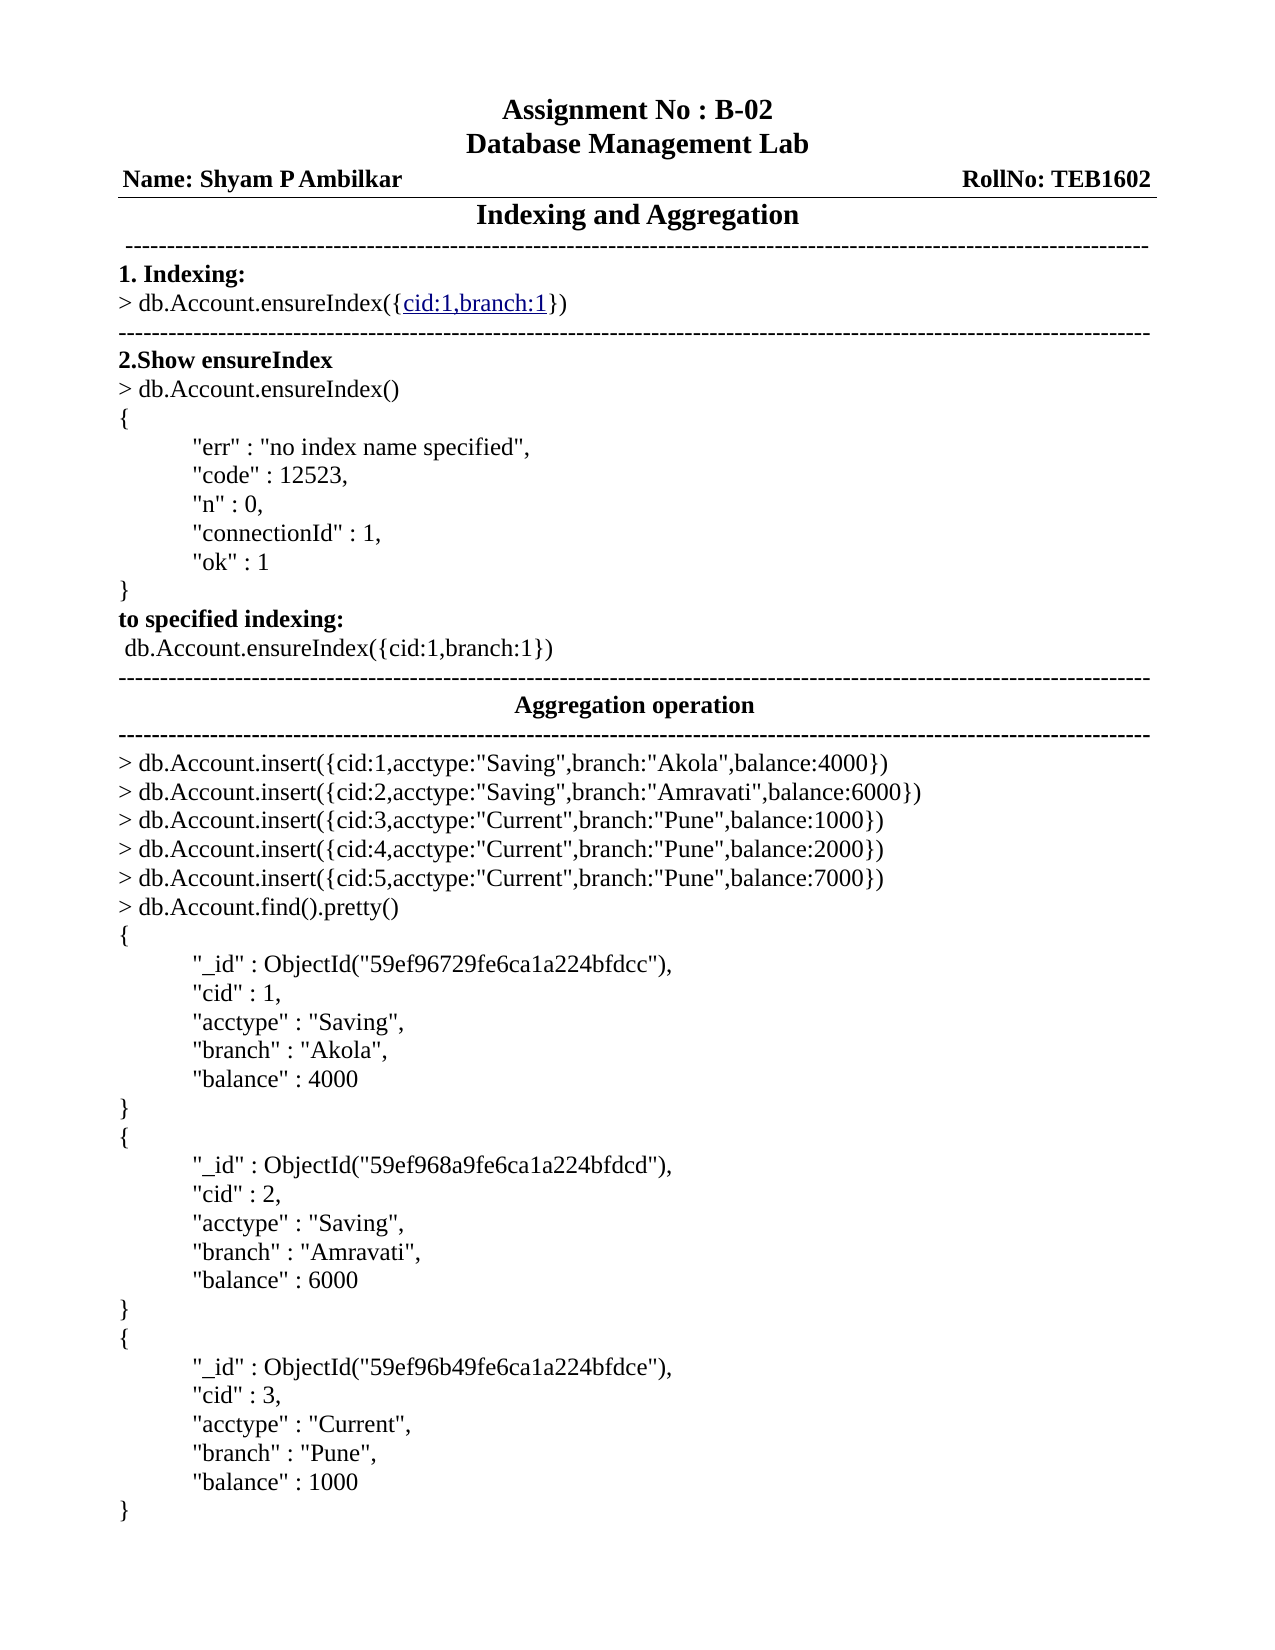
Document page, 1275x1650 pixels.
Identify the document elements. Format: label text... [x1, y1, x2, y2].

text "ok" : 1 [118, 547, 1157, 575]
text Indexing and Aggregation [118, 198, 1157, 230]
text { [118, 1323, 1157, 1352]
text > db.Account.insert({cid:1,acctype:"Saving",branch:"Akola",balance:4000}) [118, 748, 1157, 777]
text "code" : 12523, [118, 460, 1157, 489]
text ­---------------------------------------------------------------------------------------------------------------------------- [118, 719, 1157, 748]
text } [118, 575, 1157, 604]
text > db.Account.insert({cid:4,acctype:"Current",branch:"Pune",balance:2000}) [118, 834, 1157, 863]
text { [118, 403, 1157, 432]
text "_id" : ObjectId("59ef968a9fe6ca1a224bfdcd"), [118, 1150, 1157, 1179]
text Database Management Lab [118, 126, 1157, 159]
text > db.Account.find().pretty() [118, 892, 1157, 920]
text > db.Account.insert({cid:5,acctype:"Current",branch:"Pune",balance:7000}) [118, 863, 1157, 892]
text { [118, 1122, 1157, 1150]
text --------------------------------------------------------------------------------------------------------------------------- [118, 230, 1157, 259]
text } [118, 1495, 1157, 1524]
text "balance" : 6000 [118, 1265, 1157, 1294]
text > db.Account.insert({cid:3,acctype:"Current",branch:"Pune",balance:1000}) [118, 805, 1157, 834]
text "cid" : 1, [118, 978, 1157, 1007]
text Aggregation operation [118, 690, 1157, 719]
text 2.Show ensureIndex [118, 345, 1157, 374]
text "cid" : 3, [118, 1380, 1157, 1409]
text "acctype" : "Current", [118, 1409, 1157, 1438]
text "branch" : "Akola", [118, 1035, 1157, 1064]
text "n" : 0, [118, 489, 1157, 518]
text Name: Shyam P Ambilkar RollNo: TEB1602 [118, 159, 1157, 197]
text "_id" : ObjectId("59ef96b49fe6ca1a224bfdce"), [118, 1352, 1157, 1380]
text "branch" : "Amravati", [118, 1237, 1157, 1265]
text > db.Account.insert({cid:2,acctype:"Saving",branch:"Amravati",balance:6000}) [118, 777, 1157, 805]
text "branch" : "Pune", [118, 1438, 1157, 1467]
text { [118, 920, 1157, 949]
text "connectionId" : 1, [118, 518, 1157, 547]
text "acctype" : "Saving", [118, 1007, 1157, 1035]
text ---------------------------------------------------------------------------------------------------------------------------- [118, 317, 1157, 345]
text } [118, 1093, 1157, 1122]
text "cid" : 2, [118, 1179, 1157, 1208]
text "balance" : 1000 [118, 1467, 1157, 1495]
text 1. Indexing: [118, 259, 1157, 288]
text to specified indexing: [118, 604, 1157, 633]
text "acctype" : "Saving", [118, 1208, 1157, 1237]
text ---------------------------------------------------------------------------------------------------------------------------- [118, 662, 1157, 690]
text db.Account.ensureIndex({cid:1,branch:1}) [118, 633, 1157, 662]
text > db.Account.ensureIndex() [118, 374, 1157, 403]
text "err" : "no index name specified", [118, 432, 1157, 460]
text "_id" : ObjectId("59ef96729fe6ca1a224bfdcc"), [118, 949, 1157, 978]
text Assignment No : B-02 [118, 92, 1157, 126]
text } [118, 1294, 1157, 1323]
text "balance" : 4000 [118, 1064, 1157, 1093]
text > db.Account.ensureIndex({cid:1,branch:1}) [118, 288, 1157, 317]
